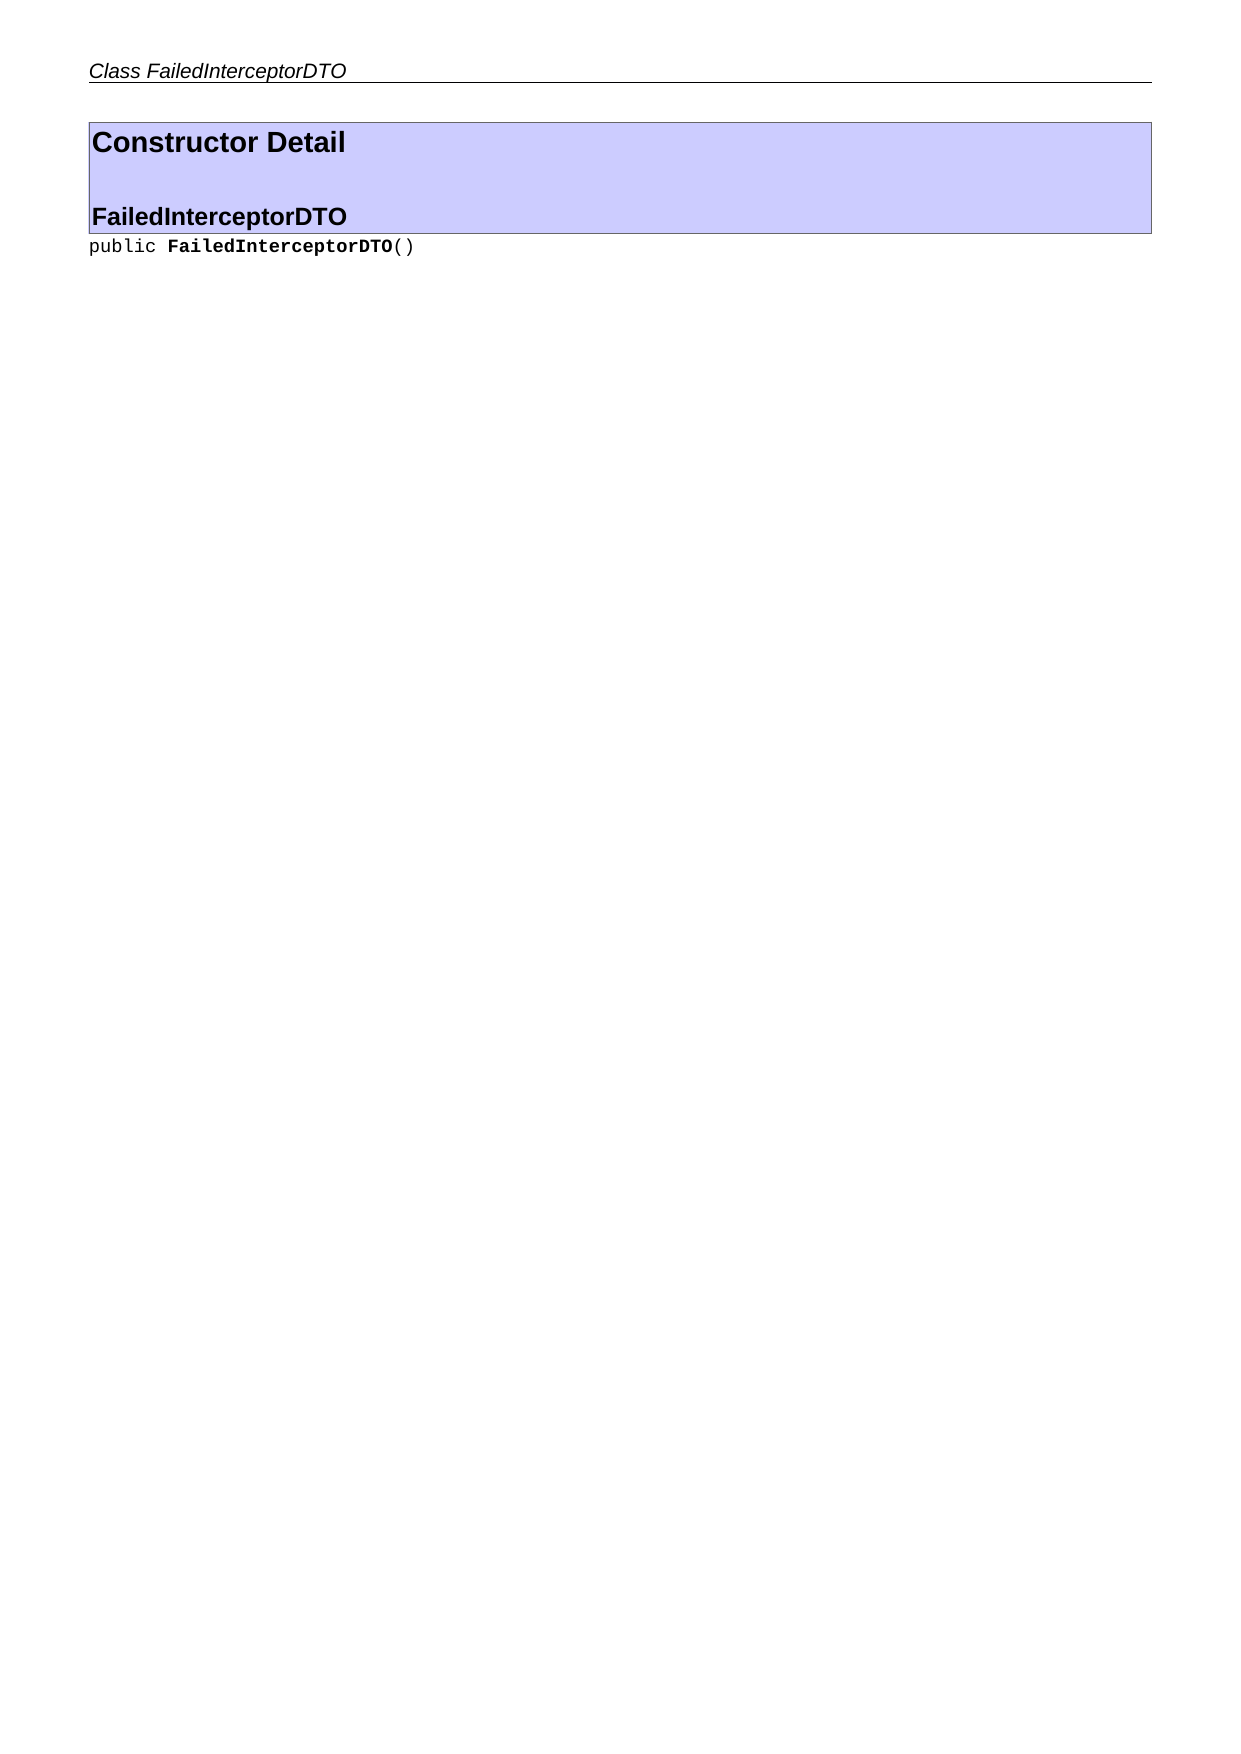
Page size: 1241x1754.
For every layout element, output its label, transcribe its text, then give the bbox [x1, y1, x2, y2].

subtitle Constructor Detail [90, 123, 1151, 158]
text public FailedInterceptorDTO() [88, 237, 1152, 258]
subtitle FailedInterceptorDTO [90, 199, 1151, 233]
